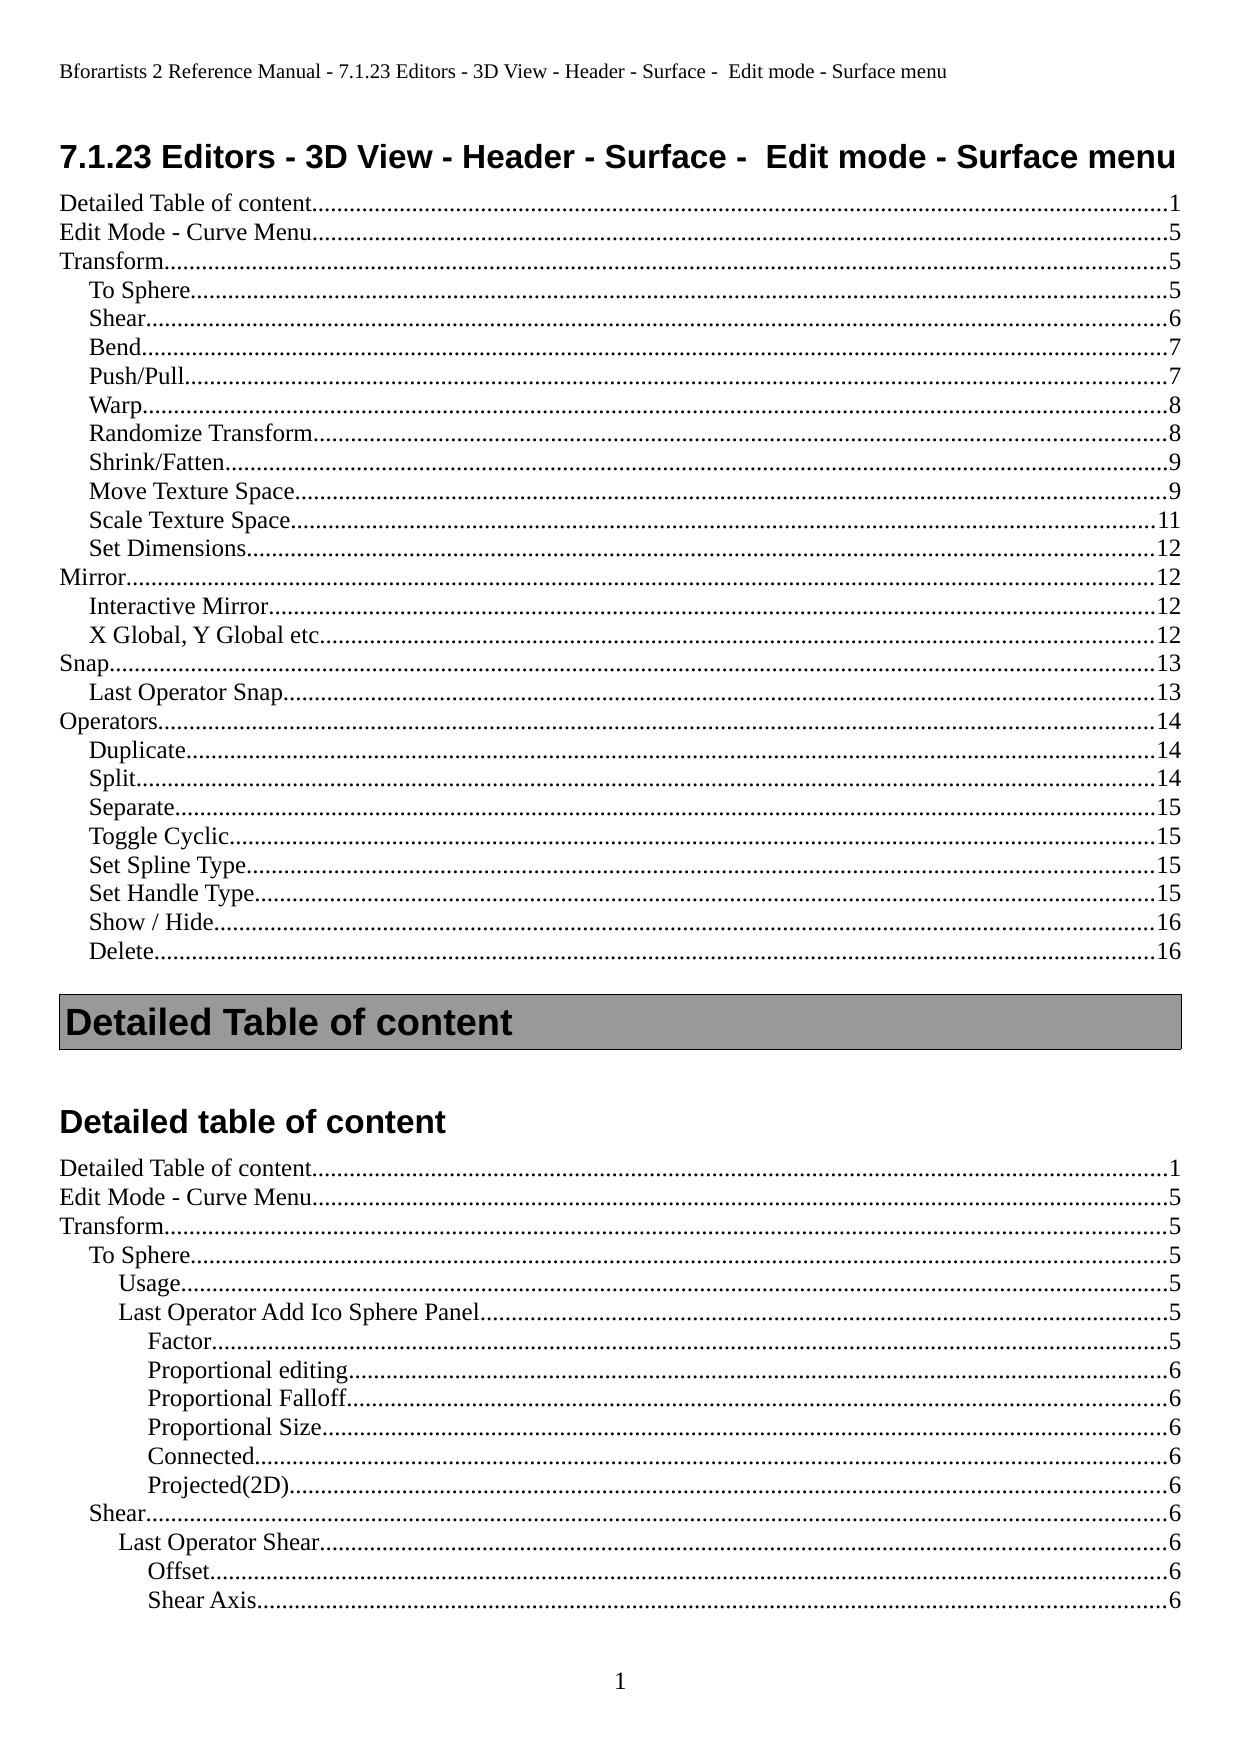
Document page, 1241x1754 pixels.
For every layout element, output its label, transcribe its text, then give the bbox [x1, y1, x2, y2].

text Proportional Falloff 6 [147, 1383, 1181, 1412]
text Offset 6 [147, 1556, 1181, 1585]
text To Sphere 5 [88, 1240, 1181, 1268]
text Toggle Cyclic 15 [88, 821, 1181, 850]
text Factor 5 [147, 1326, 1181, 1355]
subtitle 7.1.23 Editors - 3D View - Header - Surface - Edit mode - Surface menu [59, 138, 1181, 176]
text Detailed Table of content 1 [59, 188, 1181, 217]
table_header Detailed Table of content [60, 995, 1181, 1049]
text Shrink/Fatten 9 [88, 447, 1181, 476]
text Bend 7 [88, 332, 1181, 361]
text Usage 5 [118, 1268, 1181, 1297]
text Shear Axis 6 [147, 1585, 1181, 1613]
text X Global, Y Global etc. 12 [88, 620, 1181, 648]
text Detailed Table of content 1 [59, 1153, 1181, 1182]
text Transform 5 [59, 246, 1181, 275]
text Push/Pull 7 [88, 361, 1181, 390]
text Scale Texture Space 11 [88, 505, 1181, 533]
text Mirror 12 [59, 562, 1181, 591]
text Move Texture Space 9 [88, 476, 1181, 505]
text Duplicate 14 [88, 735, 1181, 763]
text Split 14 [88, 763, 1181, 792]
text Proportional Size 6 [147, 1412, 1181, 1441]
text Set Handle Type 15 [88, 878, 1181, 907]
text Set Dimensions 12 [88, 533, 1181, 562]
text Last Operator Snap 13 [88, 677, 1181, 706]
text Edit Mode - Curve Menu 5 [59, 217, 1181, 246]
text Randomize Transform 8 [88, 418, 1181, 447]
text Warp 8 [88, 390, 1181, 418]
text Projected(2D) 6 [147, 1470, 1181, 1498]
text Show / Hide 16 [88, 907, 1181, 936]
text Snap 13 [59, 648, 1181, 677]
text Connected 6 [147, 1441, 1181, 1470]
text To Sphere 5 [88, 275, 1181, 303]
text Separate 15 [88, 792, 1181, 821]
text Proportional editing 6 [147, 1355, 1181, 1383]
text Transform 5 [59, 1211, 1181, 1240]
text Interactive Mirror 12 [88, 591, 1181, 620]
text Operators 14 [59, 706, 1181, 735]
text Last Operator Shear 6 [118, 1527, 1181, 1556]
text Shear 6 [88, 303, 1181, 332]
text Last Operator Add Ico Sphere Panel 5 [118, 1297, 1181, 1326]
text Edit Mode - Curve Menu 5 [59, 1182, 1181, 1211]
text Delete 16 [88, 936, 1181, 965]
text Shear 6 [88, 1498, 1181, 1527]
subtitle Detailed table of content [59, 1103, 1181, 1141]
text Set Spline Type 15 [88, 850, 1181, 878]
